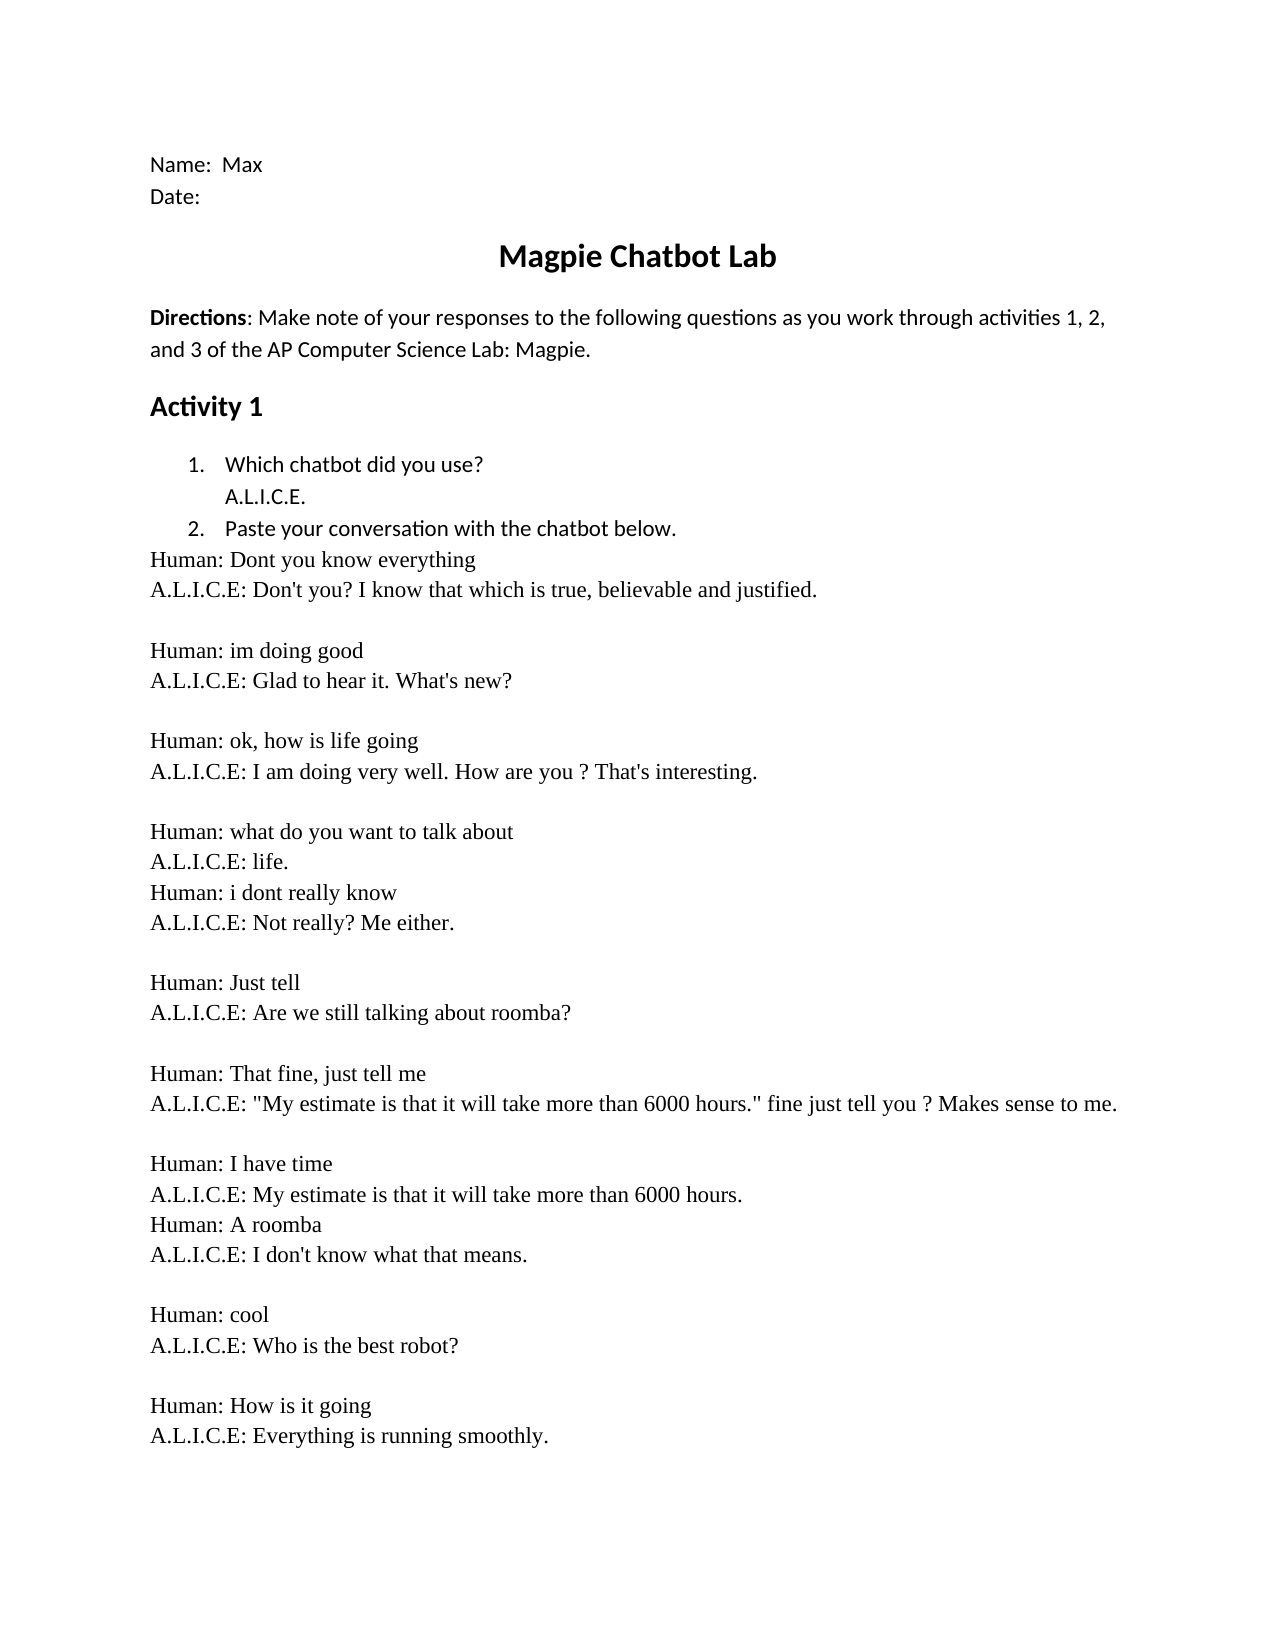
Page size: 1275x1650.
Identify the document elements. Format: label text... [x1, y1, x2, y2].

subtitle Activity 1 [150, 388, 1125, 424]
list Human: A roomba A.L.I.C.E: I don't know what that means. Human: cool A.L.I.C.E: Who is the best robot? Human: How is it going A.L.I.C.E: Everything is running smoothly. [150, 1211, 1125, 1479]
list Human: i dont really know A.L.I.C.E: Not really? Me either. Human: Just tell A.L.I.C.E: Are we still talking about roomba? Human: That fine, just tell me A.L.I.C.E: "My estimate is that it will take more than 6000 hours." fine just tell you ? Makes sense to me. Human: I have time A.L.I.C.E: My estimate is that it will take more than 6000 hours. [150, 879, 1125, 1207]
list A.L.I.C.E. [225, 482, 1125, 510]
list Paste your conversation with the chatbot below. [187, 514, 1125, 542]
subtitle Magpie Chatbot Lab [150, 235, 1125, 276]
text Name: Max Date: [150, 150, 1125, 210]
list Which chatbot did you use? [187, 450, 1125, 478]
list Human: Dont you know everything A.L.I.C.E: Don't you? I know that which is true, believable and justified. Human: im doing good A.L.I.C.E: Glad to hear it. What's new? Human: ok, how is life going A.L.I.C.E: I am doing very well. How are you ? That's interesting. Human: what do you want to talk about A.L.I.C.E: life. [150, 546, 1125, 875]
text Directions: Make note of your responses to the following questions as you work through activities 1, 2, and 3 of the AP Computer Science Lab: Magpie. [150, 303, 1125, 363]
